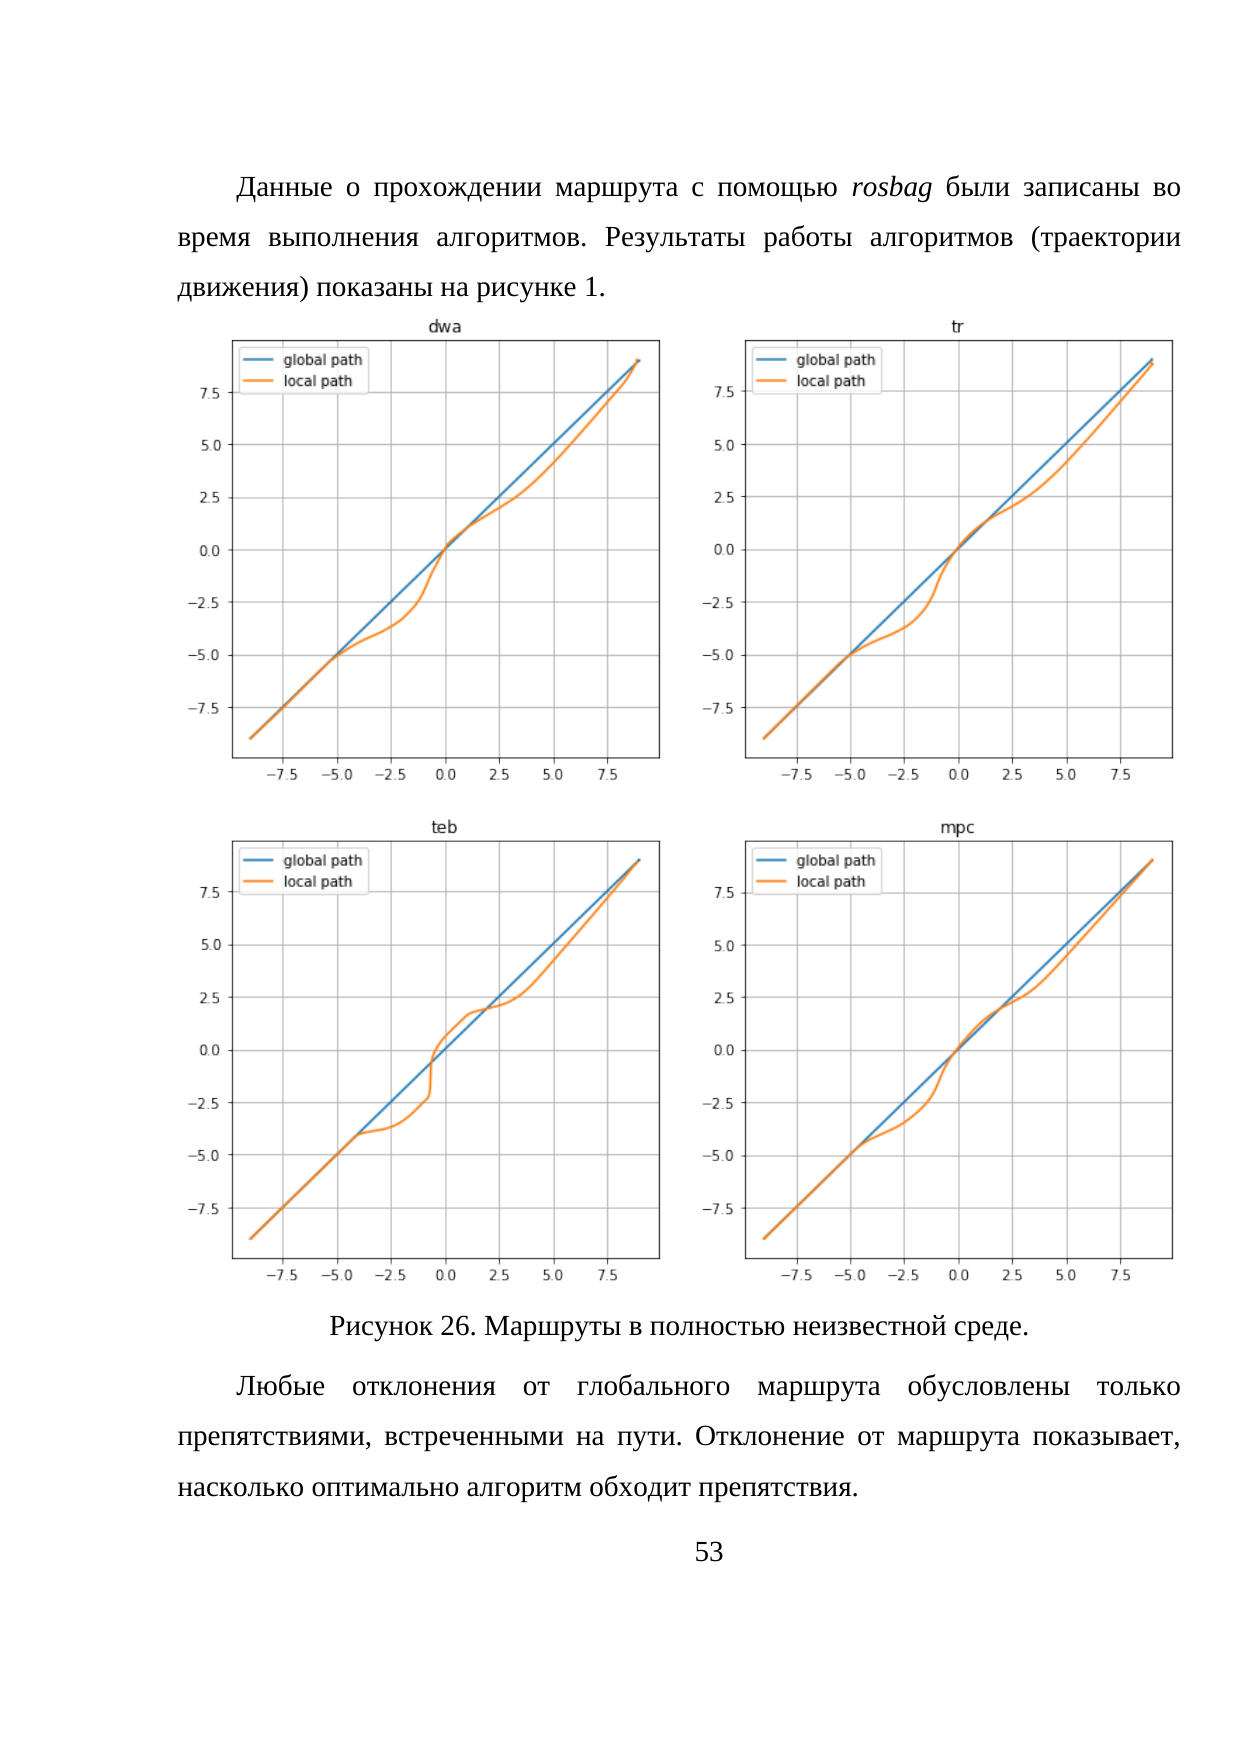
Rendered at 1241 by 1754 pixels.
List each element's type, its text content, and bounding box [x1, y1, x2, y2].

picture [177, 309, 1182, 1292]
text Рисунок 26. Маршруты в полностью неизвестной среде. [177, 1292, 1181, 1342]
text Любые отклонения от глобального маршрута обусловлены только препятствиями, встреченными на пути. Отклонение от маршрута показывает, насколько оптимально алгоритм обходит препятствия. [177, 1368, 1181, 1502]
text Данные о прохождении маршрута с помощью rosbag были записаны во время выполнения алгоритмов. Результаты работы алгоритмов (траектории движения) показаны на рисунке 1. [177, 169, 1181, 303]
